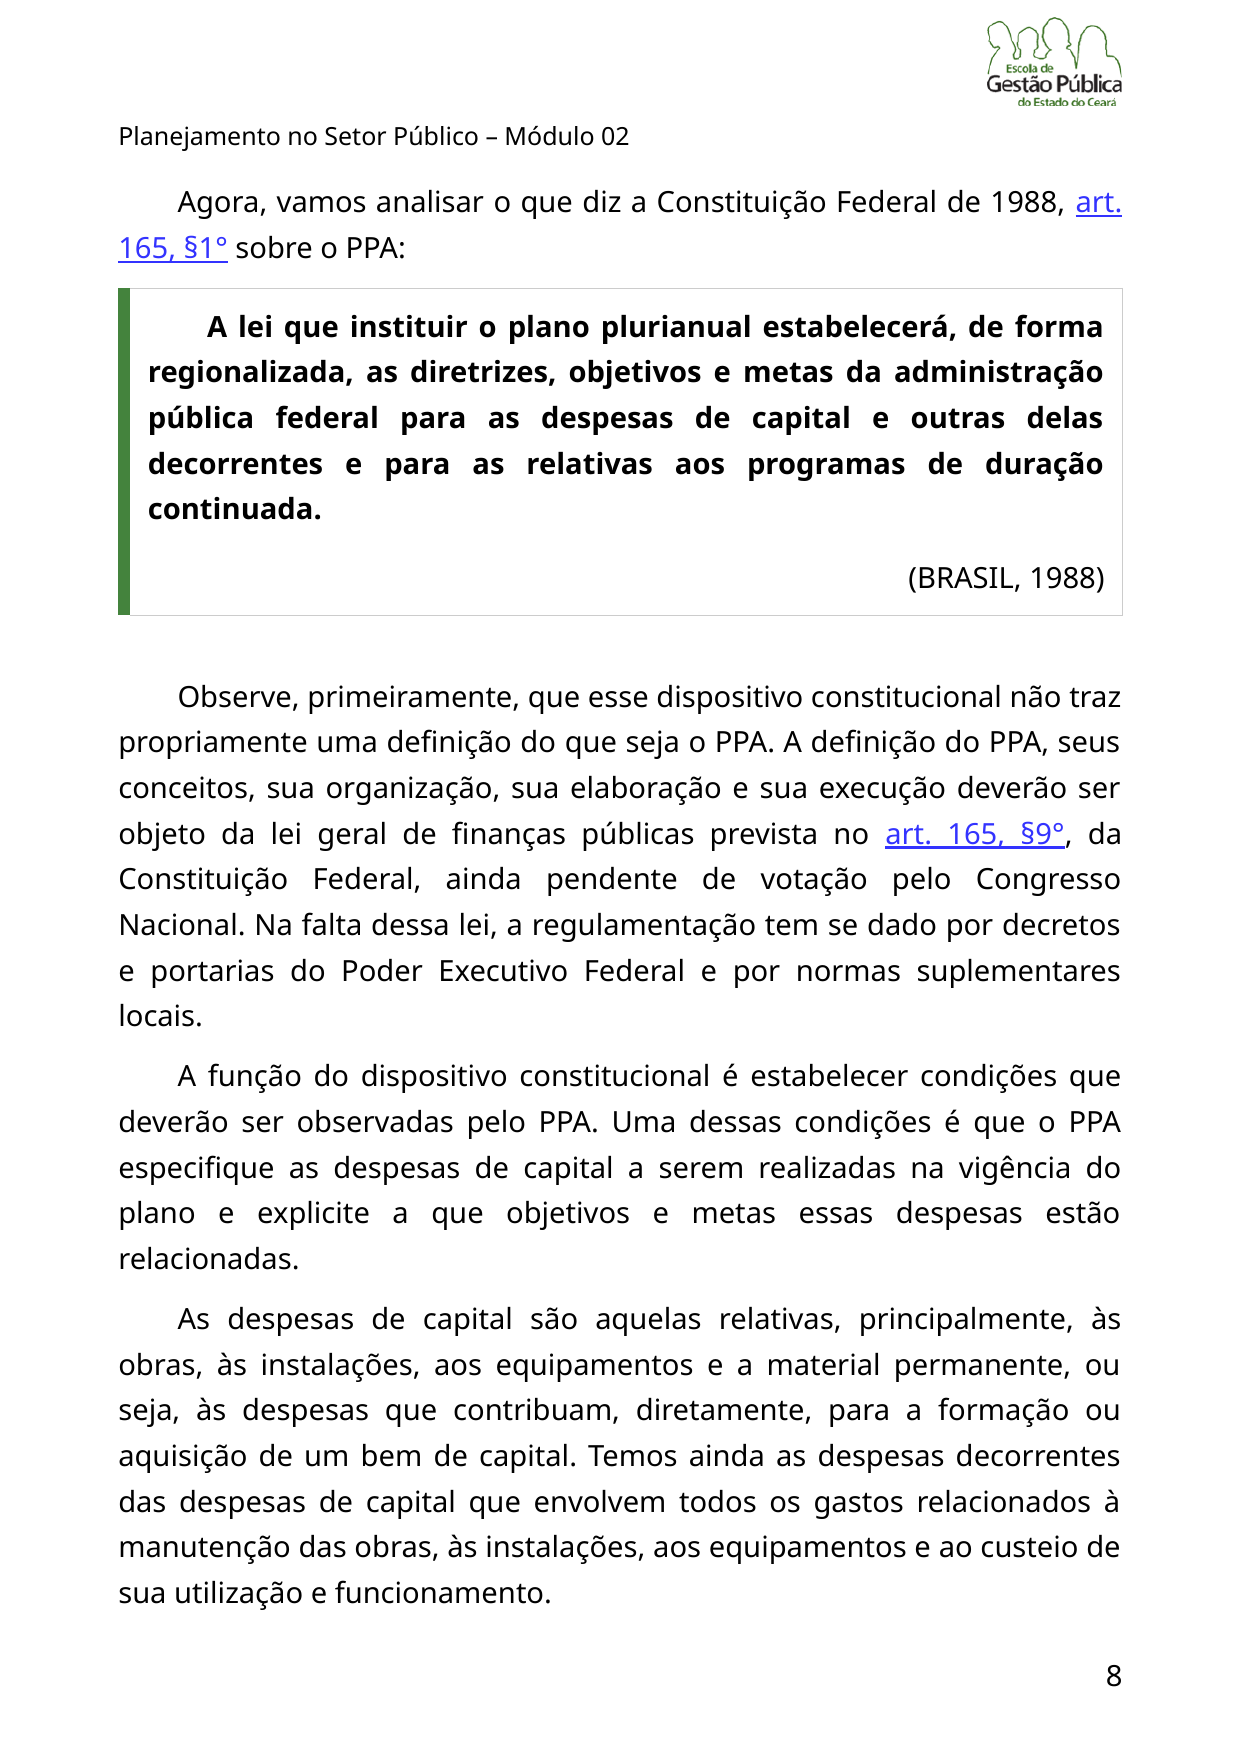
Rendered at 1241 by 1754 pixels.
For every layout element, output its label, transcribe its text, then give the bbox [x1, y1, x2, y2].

text As despesas de capital são aquelas relativas, principalmente, às obras, às instalações, aos equipamentos e a material permanente, ou seja, às despesas que contribuam, diretamente, para a formação ou aquisição de um bem de capital. Temos ainda as despesas decorrentes das despesas de capital que envolvem todos os gastos relacionados à manutenção das obras, às instalações, aos equipamentos e ao custeio de sua utilização e funcionamento. [118, 1298, 1122, 1612]
text Agora, vamos analisar o que diz a Constituição Federal de 1988, art. 165, §1° sobre o PPA: [118, 182, 1122, 267]
text Observe, primeiramente, que esse dispositivo constitucional não traz propriamente uma definição do que seja o PPA. A definição do PPA, seus conceitos, sua organização, sua elaboração e sua execução deverão ser objeto da lei geral de finanças públicas prevista no art. 165, §9°, da Constituição Federal, ainda pendente de votação pelo Congresso Nacional. Na falta dessa lei, a regulamentação tem se dado por decretos e portarias do Poder Executivo Federal e por normas suplementares locais. [118, 676, 1122, 1035]
picture [118, 17, 1122, 106]
table_header [118, 288, 130, 615]
text A função do dispositivo constitucional é estabelecer condições que deverão ser observadas pelo PPA. Uma dessas condições é que o PPA especifique as despesas de capital a serem realizadas na vigência do plano e explicite a que objetivos e metas essas despesas estão relacionadas. [118, 1056, 1122, 1278]
table_header A lei que instituir o plano plurianual estabelecerá, de forma regionalizada, as diretrizes, objetivos e metas da administração pública federal para as despesas de capital e outras delas decorrentes e para as relativas aos programas de duração continuada. (BRASIL, 1988) [130, 289, 1122, 615]
